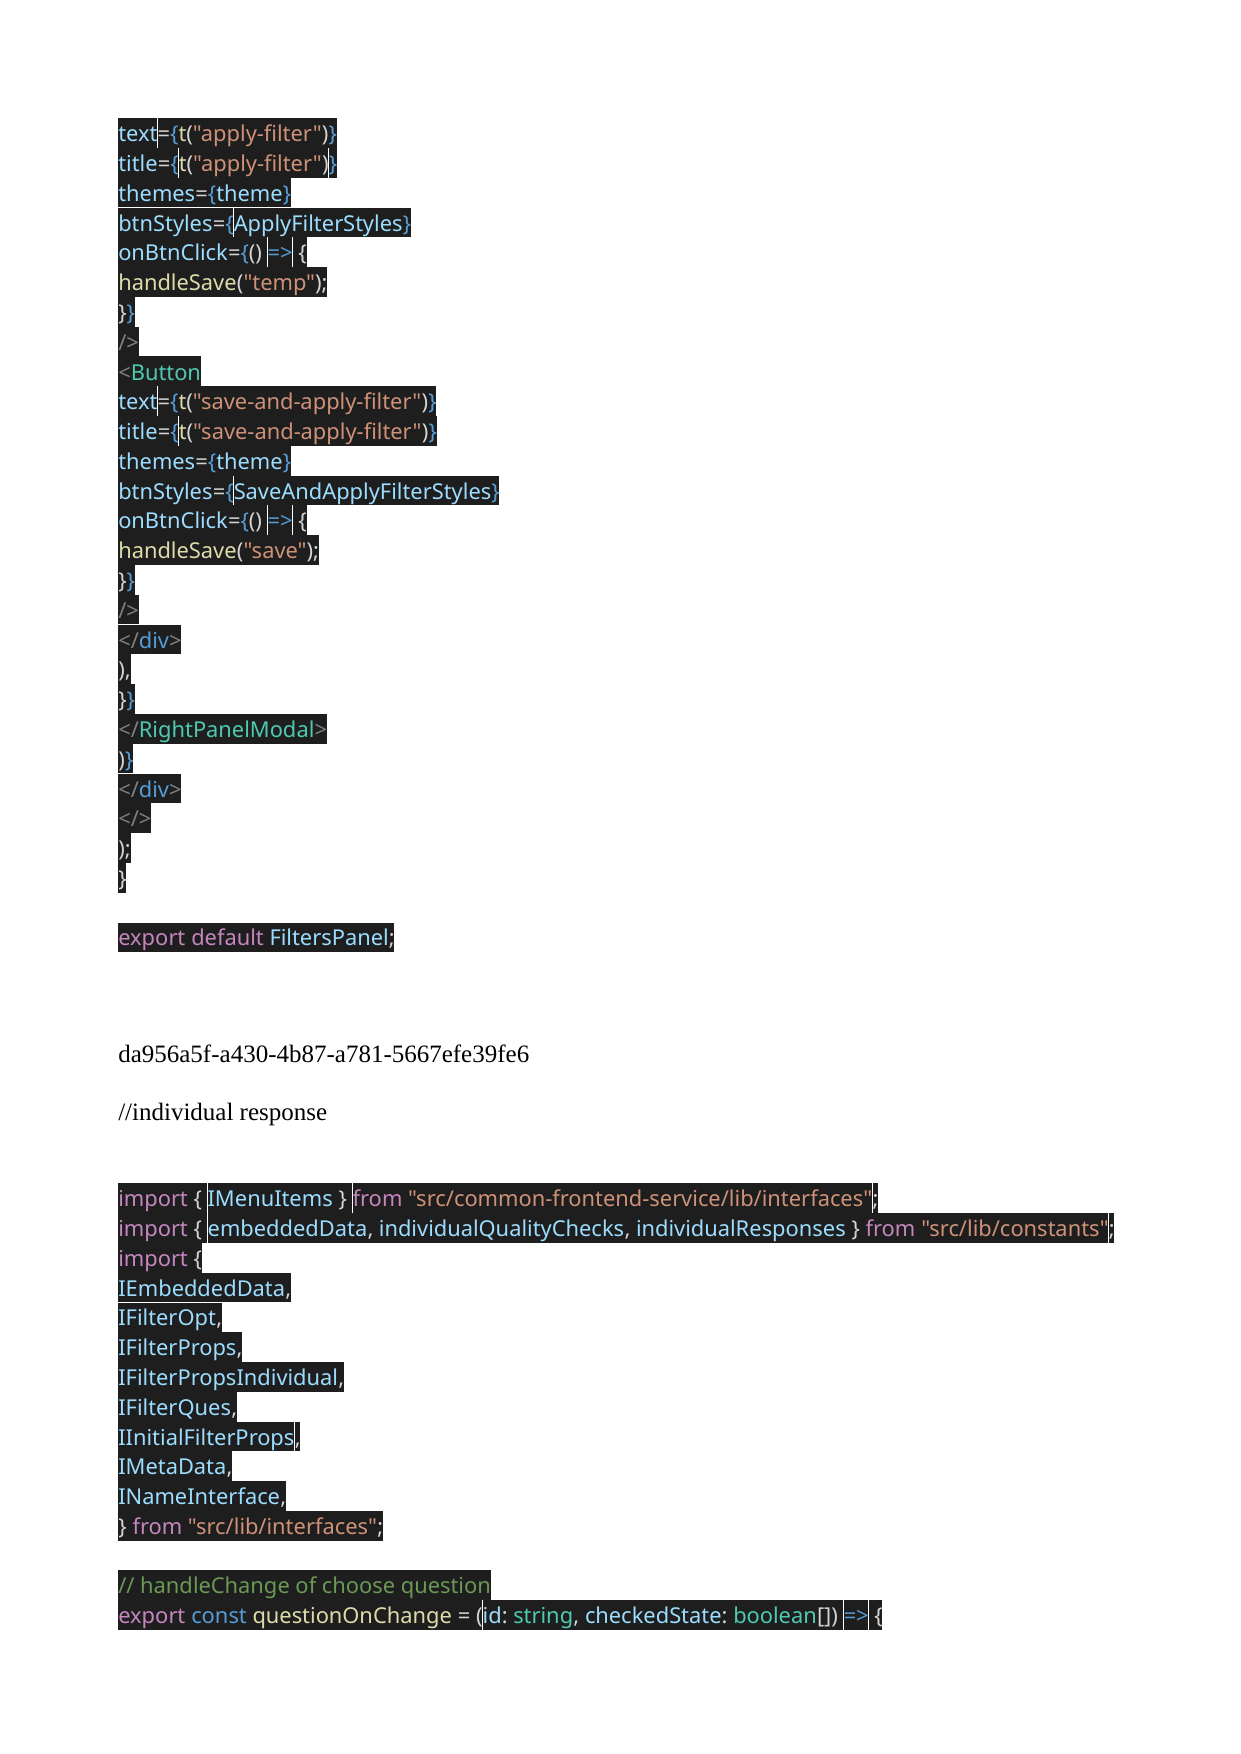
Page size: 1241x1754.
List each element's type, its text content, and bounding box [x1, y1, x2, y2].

text title={t("apply-filter")} [118, 148, 1122, 178]
text /> [118, 327, 1122, 356]
text IFilterOpt, [118, 1302, 1122, 1332]
text import { [118, 1243, 1122, 1273]
text IFilterPropsIndividual, [118, 1362, 1122, 1392]
text ); [118, 833, 1122, 863]
text </div> [118, 773, 1122, 803]
text //individual response [118, 1097, 1122, 1126]
text INameInterface, [118, 1481, 1122, 1511]
text import { IMenuItems } from "src/common-frontend-service/lib/interfaces"; [118, 1183, 1122, 1213]
text )} [118, 744, 1122, 773]
text IFilterProps, [118, 1332, 1122, 1362]
text // handleChange of choose question [118, 1570, 1122, 1600]
text ), [118, 654, 1122, 684]
text handleSave("save"); [118, 535, 1122, 565]
text btnStyles={SaveAndApplyFilterStyles} [118, 476, 1122, 505]
text /> [118, 595, 1122, 624]
text </div> [118, 624, 1122, 654]
text handleSave("temp"); [118, 267, 1122, 297]
text export const questionOnChange = (id: string, checkedState: boolean[]) => { [118, 1600, 1122, 1630]
text }} [118, 297, 1122, 327]
text IMetaData, [118, 1451, 1122, 1481]
text da956a5f-a430-4b87-a781-5667efe39fe6 [118, 1039, 1122, 1068]
text </> [118, 803, 1122, 833]
text IInitialFilterProps, [118, 1422, 1122, 1451]
text themes={theme} [118, 446, 1122, 476]
text }} [118, 684, 1122, 714]
text <Button [118, 356, 1122, 386]
text } from "src/lib/interfaces"; [118, 1511, 1122, 1541]
text btnStyles={ApplyFilterStyles} [118, 207, 1122, 237]
text } [118, 863, 1122, 893]
text onBtnClick={() => { [118, 505, 1122, 535]
text }} [118, 565, 1122, 595]
text text={t("save-and-apply-filter")} [118, 386, 1122, 416]
text themes={theme} [118, 178, 1122, 207]
text onBtnClick={() => { [118, 237, 1122, 267]
text text={t("apply-filter")} [118, 118, 1122, 148]
text import { embeddedData, individualQualityChecks, individualResponses } from "src/lib/constants"; [118, 1213, 1122, 1243]
text </RightPanelModal> [118, 714, 1122, 744]
text title={t("save-and-apply-filter")} [118, 416, 1122, 446]
text export default FiltersPanel; [118, 922, 1122, 952]
text IEmbeddedData, [118, 1273, 1122, 1302]
text IFilterQues, [118, 1392, 1122, 1422]
